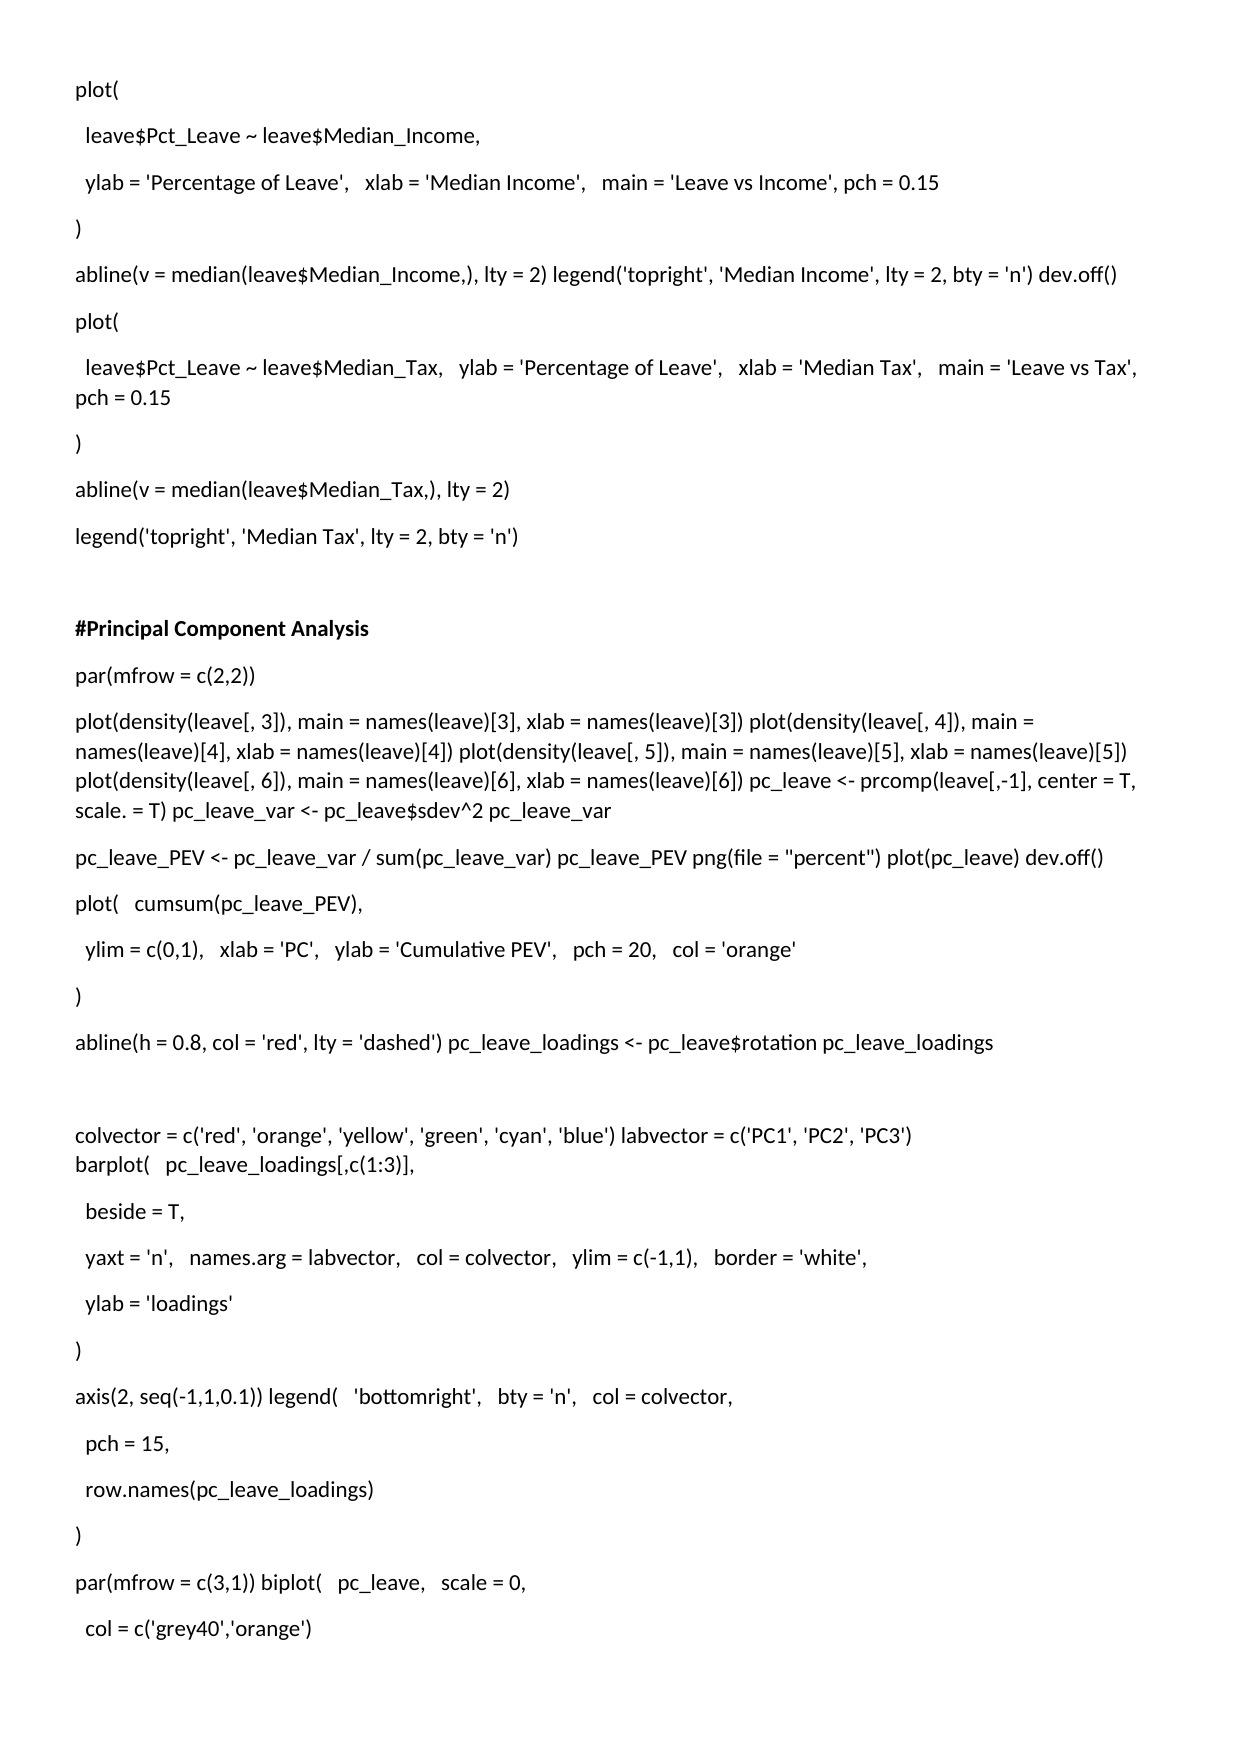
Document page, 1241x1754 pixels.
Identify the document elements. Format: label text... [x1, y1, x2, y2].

text pc_leave_PEV <- pc_leave_var / sum(pc_leave_var) pc_leave_PEV png(file = "percent") plot(pc_leave) dev.off() [75, 843, 1165, 871]
text ylab = 'Percentage of Leave', xlab = 'Median Income', main = 'Leave vs Income', pch = 0.15 [75, 168, 1165, 196]
text plot(density(leave[, 3]), main = names(leave)[3], xlab = names(leave)[3]) plot(density(leave[, 4]), main = names(leave)[4], xlab = names(leave)[4]) plot(density(leave[, 5]), main = names(leave)[5], xlab = names(leave)[5]) plot(density(leave[, 6]), main = names(leave)[6], xlab = names(leave)[6]) pc_leave <- prcomp(leave[,-1], center = T, scale. = T) pc_leave_var <- pc_leave$sdev^2 pc_leave_var [75, 707, 1165, 824]
text ) [75, 1521, 1165, 1549]
text plot( [75, 307, 1165, 335]
text ylab = 'loadings' [75, 1289, 1165, 1318]
text ) [75, 1336, 1165, 1364]
text yaxt = 'n', names.arg = labvector, col = colvector, ylim = c(-1,1), border = 'white', [75, 1243, 1165, 1271]
text col = c('grey40','orange') [75, 1614, 1165, 1642]
text ) [75, 214, 1165, 242]
text abline(v = median(leave$Median_Tax,), lty = 2) [75, 476, 1165, 503]
text pch = 15, [75, 1429, 1165, 1457]
text plot( [75, 75, 1165, 103]
text plot( cumsum(pc_leave_PEV), [75, 889, 1165, 917]
text leave$Pct_Leave ~ leave$Median_Income, [75, 121, 1165, 149]
text leave$Pct_Leave ~ leave$Median_Tax, ylab = 'Percentage of Leave', xlab = 'Median Tax', main = 'Leave vs Tax', pch = 0.15 [75, 353, 1165, 411]
text #Principal Component Analysis [75, 614, 1165, 643]
text ylim = c(0,1), xlab = 'PC', ylab = 'Cumulative PEV', pch = 20, col = 'orange' [75, 935, 1165, 963]
text axis(2, seq(-1,1,0.1)) legend( 'bottomright', bty = 'n', col = colvector, [75, 1382, 1165, 1410]
text row.names(pc_leave_loadings) [75, 1475, 1165, 1503]
text ) [75, 982, 1165, 1010]
text legend('topright', 'Median Tax', lty = 2, bty = 'n') [75, 522, 1165, 550]
text colvector = c('red', 'orange', 'yellow', 'green', 'cyan', 'blue') labvector = c('PC1', 'PC2', 'PC3') barplot( pc_leave_loadings[,c(1:3)], [75, 1121, 1165, 1178]
text abline(v = median(leave$Median_Income,), lty = 2) legend('topright', 'Median Income', lty = 2, bty = 'n') dev.off() [75, 260, 1165, 288]
text beside = T, [75, 1197, 1165, 1225]
text ) [75, 429, 1165, 457]
text par(mfrow = c(2,2)) [75, 661, 1165, 689]
text par(mfrow = c(3,1)) biplot( pc_leave, scale = 0, [75, 1568, 1165, 1596]
text abline(h = 0.8, col = 'red', lty = 'dashed') pc_leave_loadings <- pc_leave$rotation pc_leave_loadings [75, 1028, 1165, 1056]
